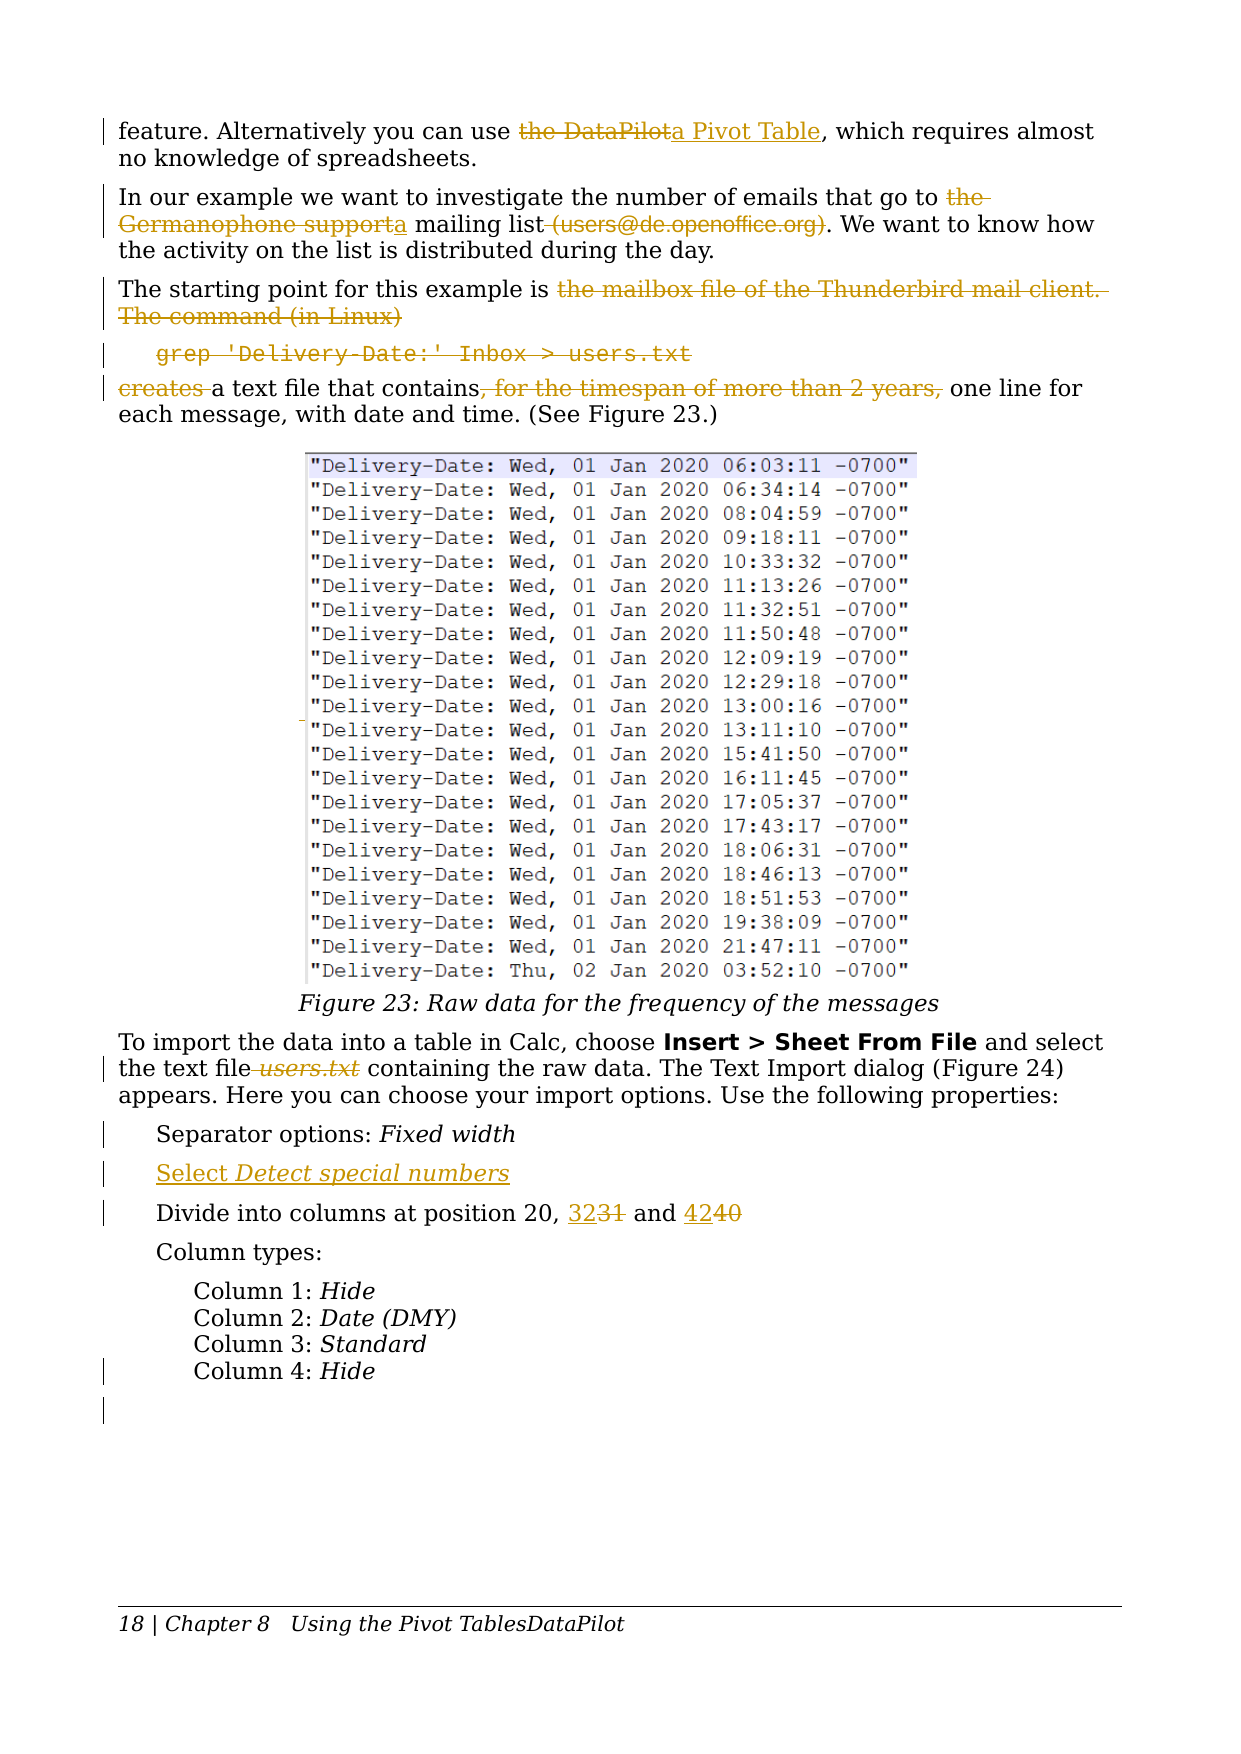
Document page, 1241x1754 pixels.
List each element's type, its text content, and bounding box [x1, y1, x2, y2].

text Separator options: Fixed width [156, 1121, 1122, 1148]
text Column types: [156, 1239, 1122, 1266]
text To import the data into a table in Calc, choose Insert > Sheet From File and select the text file containing the raw data. The Text Import dialog (Figure 24) appears. Here you can choose your import options. Use the following properties: [118, 1029, 1122, 1109]
text The starting point for this example is a text file that contains one line for each message, with date and time. (See Figure 23.) [118, 277, 1122, 330]
text The starting point for this example is a text file that contains one line for each message, with date and time. (See Figure 23.) [118, 375, 1122, 428]
text Select Detect special numbers [156, 1161, 1122, 1187]
text In our example we want to investigate the number of emails that go to a mailing list. We want to know how the activity on the list is distributed during the day. [118, 184, 1122, 264]
text Divide into columns at position 20, 32 and 42 [156, 1200, 1122, 1226]
text Column 1: Hide Column 2: Date (DMY) Column 3: Standard Column 4: Hide [193, 1278, 1122, 1385]
text Figure 23: Raw data for the frequency of the messages [298, 990, 942, 1016]
text For showing the frequency of incidents, Calc uses the function FREQUENCY. This formula has to be used in a so-called array formula. This is an advanced feature. Alternatively you can use a Pivot Table, which requires almost no knowledge of spreadsheets. [118, 118, 1122, 171]
picture [305, 452, 917, 984]
